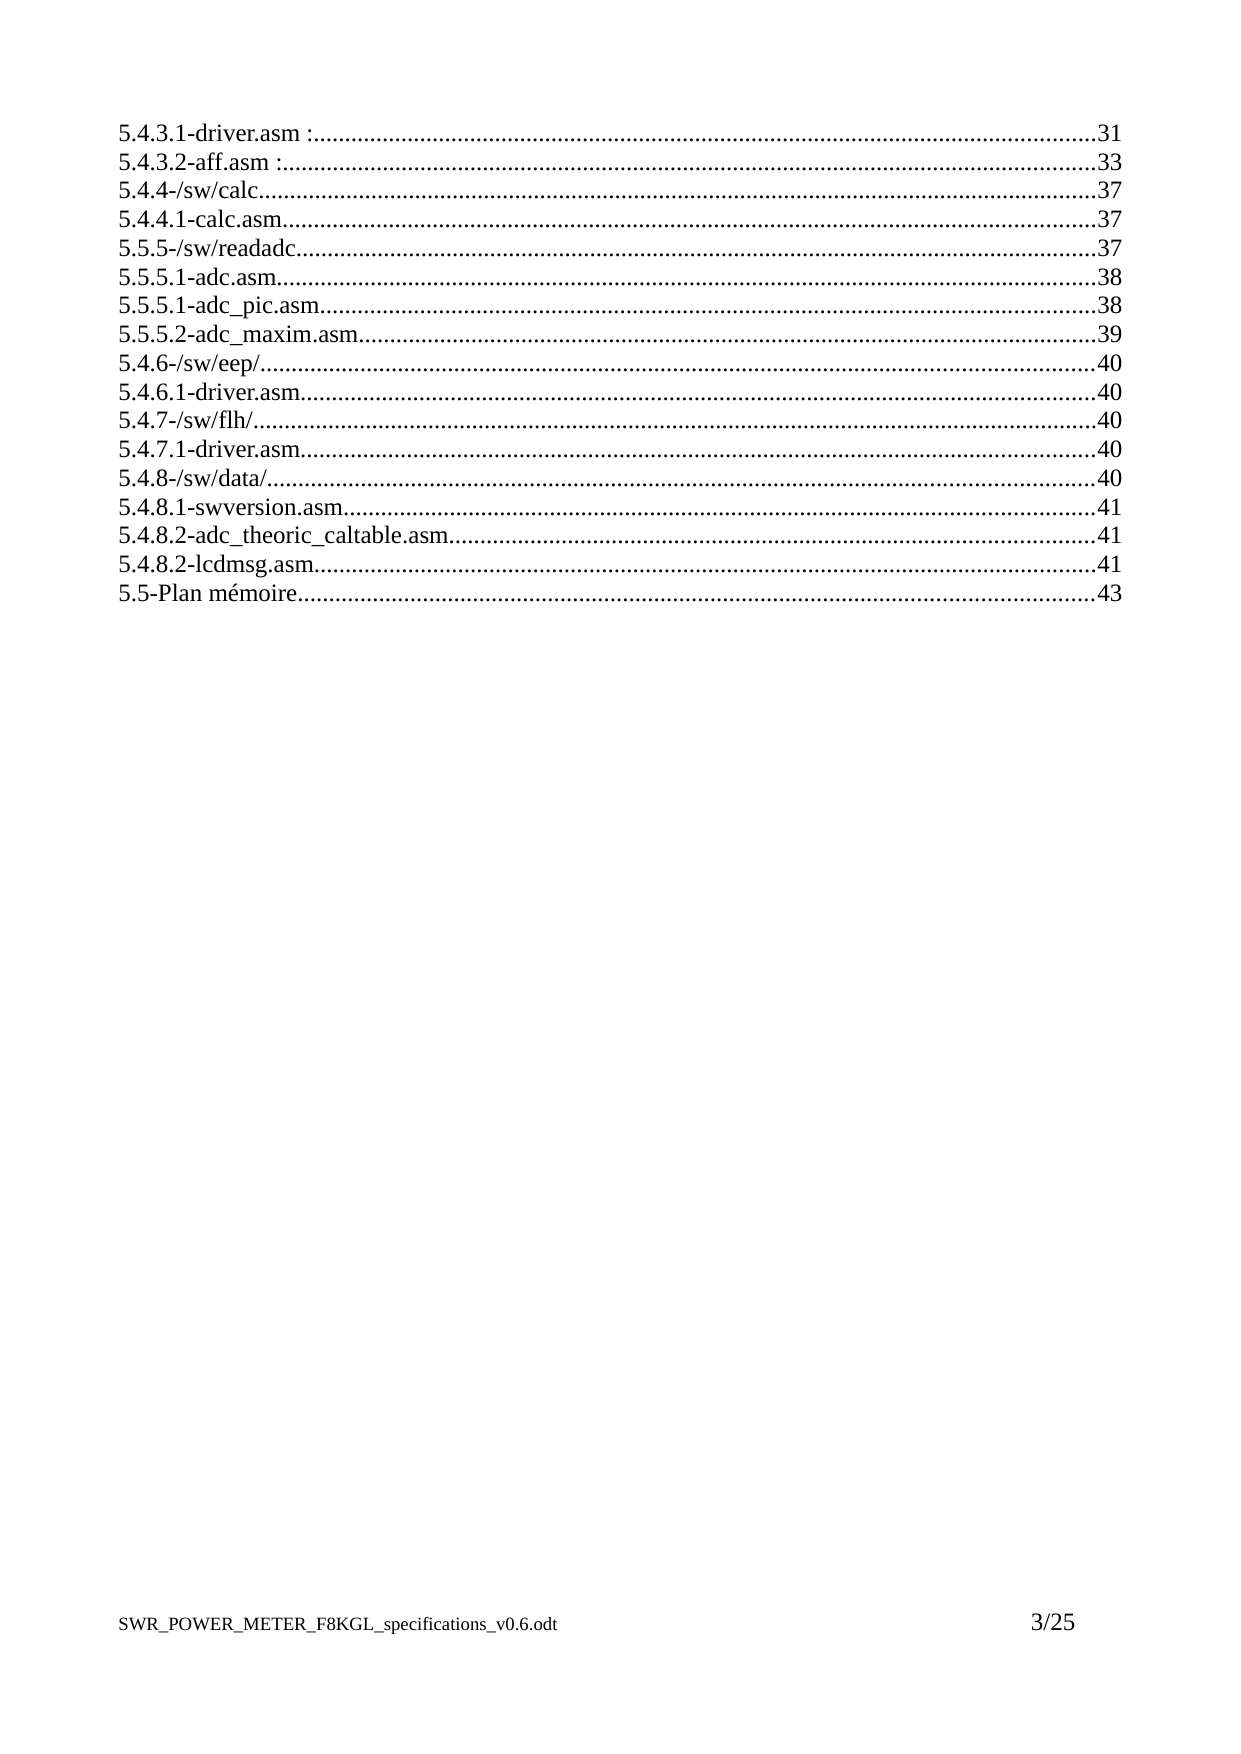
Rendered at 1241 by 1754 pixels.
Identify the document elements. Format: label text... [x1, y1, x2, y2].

text 5.4.3.2-aff.asm : 33 [118, 147, 1122, 176]
text 5.5.5.1-adc_pic.asm 38 [118, 291, 1122, 319]
text 5.4.8.2-lcdmsg.asm 41 [118, 549, 1122, 578]
text 5.5-Plan mémoire 43 [118, 578, 1122, 607]
text 5.4.6-/sw/eep/ 40 [118, 348, 1122, 377]
text 5.4.4-/sw/calc 37 [118, 176, 1122, 204]
text 5.4.4.1-calc.asm 37 [118, 204, 1122, 233]
text 5.4.7.1-driver.asm 40 [118, 434, 1122, 463]
text 5.5.5.2-adc_maxim.asm 39 [118, 319, 1122, 348]
text 5.4.7-/sw/flh/ 40 [118, 406, 1122, 434]
text 5.4.6.1-driver.asm 40 [118, 377, 1122, 406]
text 5.4.8.1-swversion.asm 41 [118, 492, 1122, 521]
text 5.4.3.1-driver.asm : 31 [118, 118, 1122, 147]
text 5.4.8-/sw/data/ 40 [118, 463, 1122, 492]
text 5.4.8.2-adc_theoric_caltable.asm 41 [118, 521, 1122, 549]
text 5.5.5-/sw/readadc 37 [118, 233, 1122, 262]
text 5.5.5.1-adc.asm 38 [118, 262, 1122, 291]
